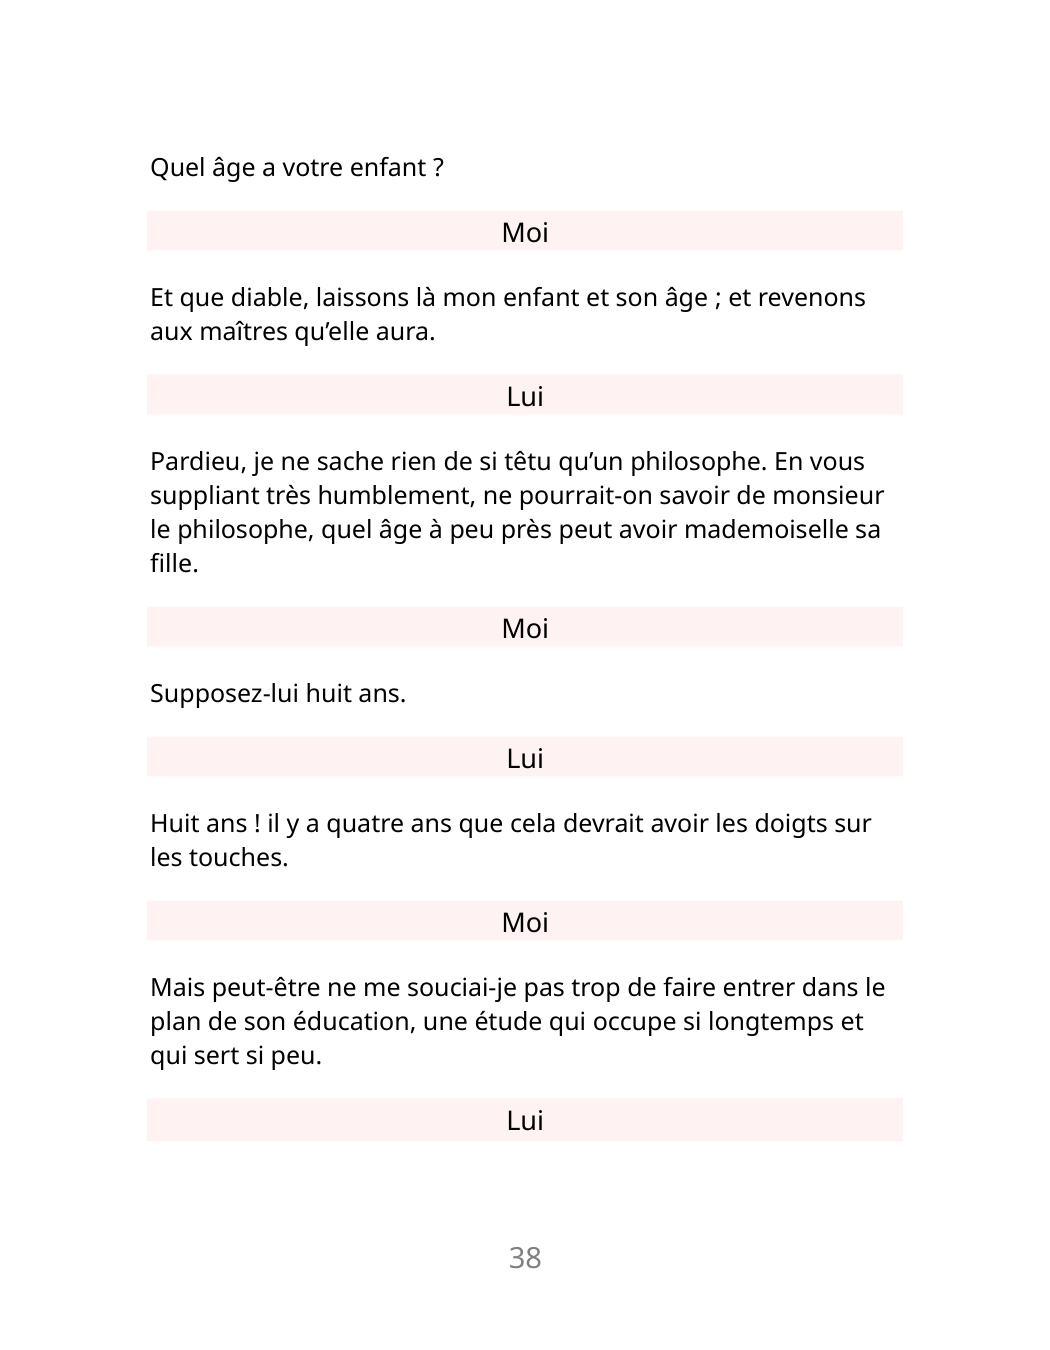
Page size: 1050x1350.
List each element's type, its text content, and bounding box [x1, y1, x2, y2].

text Moi [147, 607, 903, 646]
text Supposez-lui huit ans. [150, 676, 900, 710]
text Mais peut-être ne me souciai-je pas trop de faire entrer dans le plan de son éducation, une étude qui occupe si longtemps et qui sert si peu. [150, 970, 900, 1072]
text Huit ans ! il y a quatre ans que cela devrait avoir les doigts sur les touches. [150, 806, 900, 874]
text Lui [147, 374, 903, 414]
text Moi [147, 211, 903, 250]
text Lui [147, 1098, 903, 1141]
text Quel âge a votre enfant ? [150, 150, 900, 184]
text Et que diable, laissons là mon enfant et son âge ; et revenons aux maîtres qu’elle aura. [150, 280, 900, 348]
text Moi [147, 901, 903, 940]
text Pardieu, je ne sache rien de si têtu qu’un philosophe. En vous suppliant très humblement, ne pourrait-on savoir de monsieur le philosophe, quel âge à peu près peut avoir mademoiselle sa fille. [150, 444, 900, 580]
text Lui [147, 737, 903, 776]
